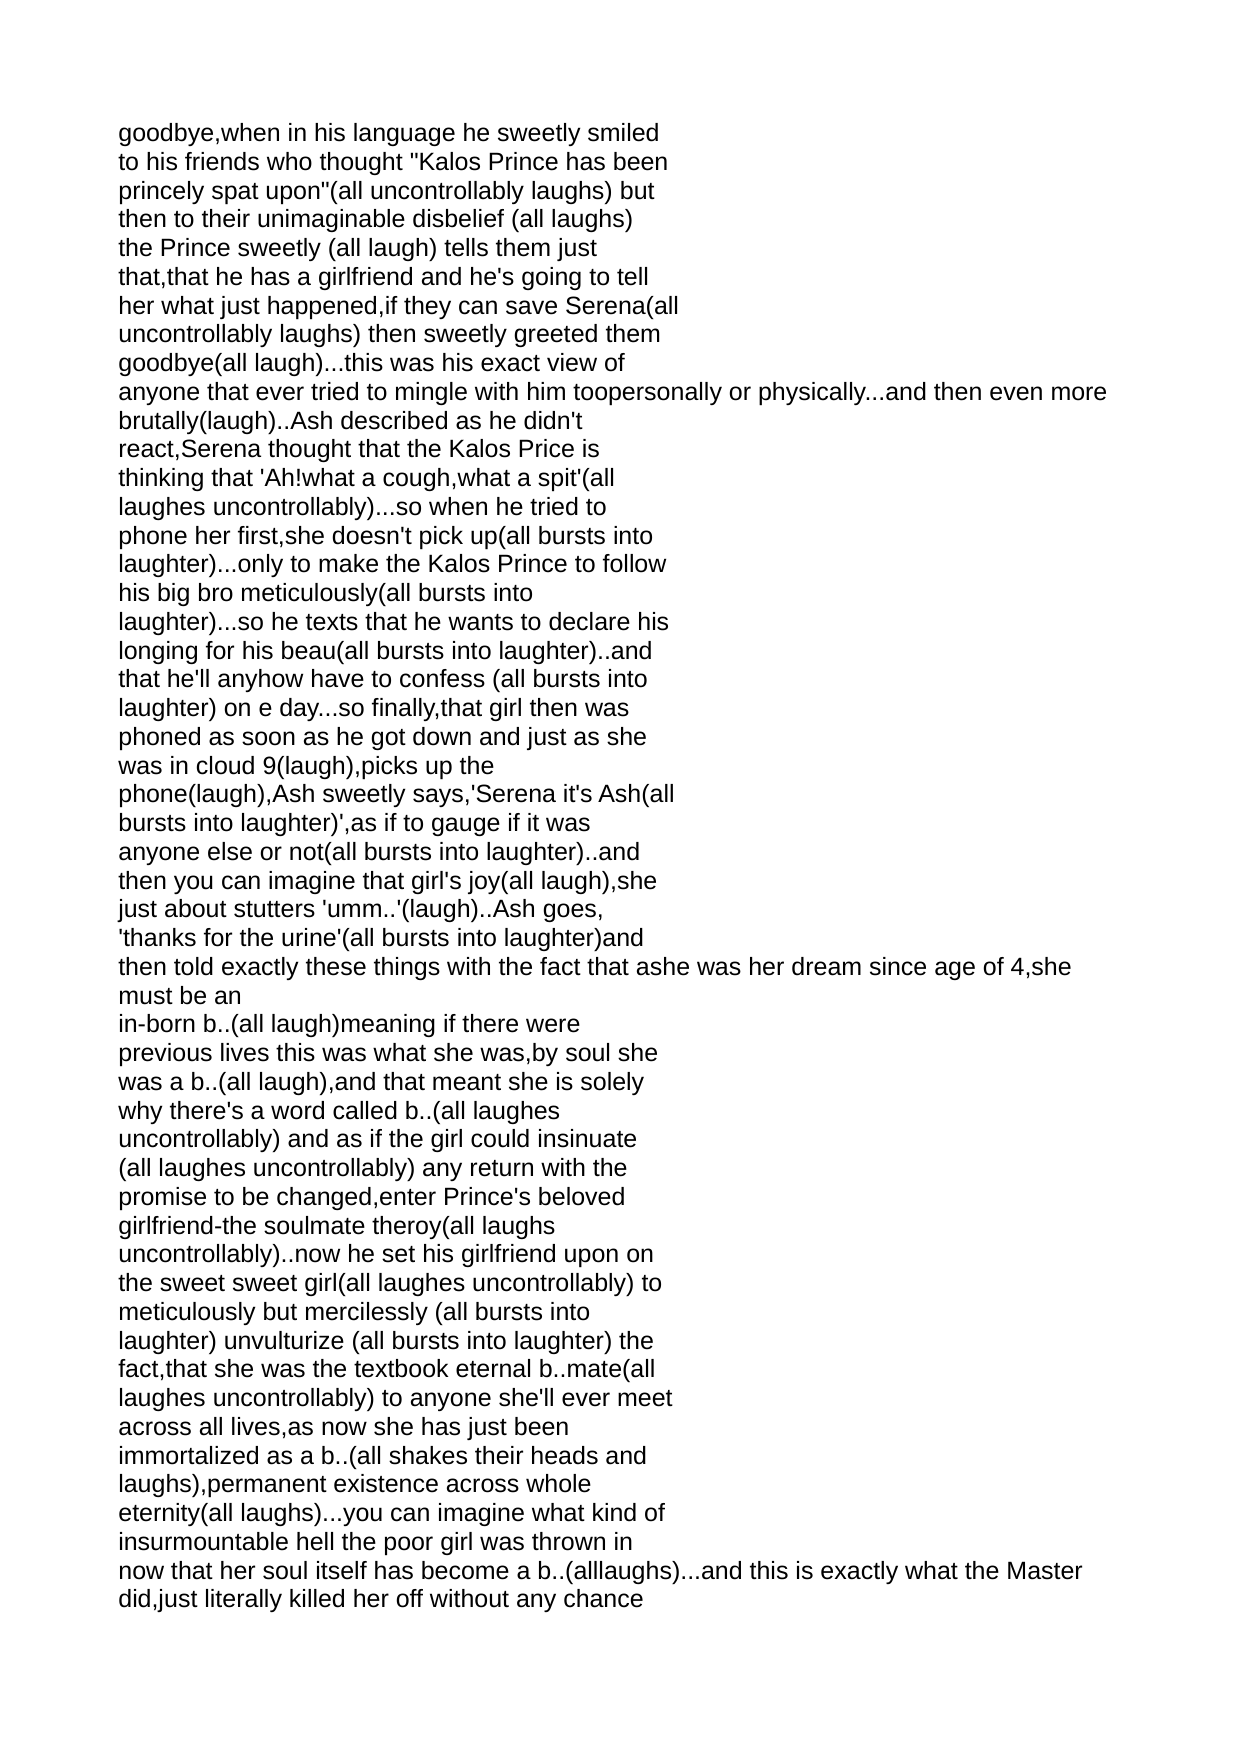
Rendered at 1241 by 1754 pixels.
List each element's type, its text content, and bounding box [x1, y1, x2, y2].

text phone her first,she doesn't pick up(all bursts into [118, 521, 1122, 549]
text uncontrollably) and as if the girl could insinuate [118, 1124, 1122, 1153]
text then told exactly these things with the fact that ashe was her dream since age of 4,she must be an [118, 952, 1122, 1009]
text 'thanks for the urine'(all bursts into laughter)and [118, 923, 1122, 952]
text eternity(all laughs)...you can imagine what kind of [118, 1498, 1122, 1527]
text that he'll anyhow have to confess (all bursts into [118, 664, 1122, 693]
text immortalized as a b..(all shakes their heads and [118, 1441, 1122, 1469]
text longing for his beau(all bursts into laughter)..and [118, 636, 1122, 664]
text laughs),permanent existence across whole [118, 1469, 1122, 1498]
text the Prince sweetly (all laugh) tells them just [118, 233, 1122, 262]
text then you can imagine that girl's joy(all laugh),she [118, 866, 1122, 894]
text uncontrollably laughs) then sweetly greeted them [118, 319, 1122, 348]
text anyone else or not(all bursts into laughter)..and [118, 837, 1122, 866]
text (all laughes uncontrollably) any return with the [118, 1153, 1122, 1182]
text her what just happened,if they can save Serena(all [118, 291, 1122, 319]
text bursts into laughter)',as if to gauge if it was [118, 808, 1122, 837]
text anyone that ever tried to mingle with him toopersonally or physically...and then even more [118, 377, 1122, 406]
text laughter)...so he texts that he wants to declare his [118, 607, 1122, 636]
text the sweet sweet girl(all laughes uncontrollably) to [118, 1268, 1122, 1297]
text goodbye,when in his language he sweetly smiled [118, 118, 1122, 147]
text did,just literally killed her off without any chance [118, 1584, 1122, 1613]
text in-born b..(all laugh)meaning if there were [118, 1009, 1122, 1038]
text laughter) on e day...so finally,that girl then was [118, 693, 1122, 722]
text was in cloud 9(laugh),picks up the [118, 751, 1122, 779]
text was a b..(all laugh),and that meant she is solely [118, 1067, 1122, 1096]
text laughter) unvulturize (all bursts into laughter) the [118, 1326, 1122, 1354]
text goodbye(all laugh)...this was his exact view of [118, 348, 1122, 377]
text girlfriend-the soulmate theroy(all laughs [118, 1211, 1122, 1239]
text then to their unimaginable disbelief (all laughs) [118, 204, 1122, 233]
text insurmountable hell the poor girl was thrown in [118, 1527, 1122, 1556]
text thinking that 'Ah!what a cough,what a spit'(all [118, 463, 1122, 492]
text previous lives this was what she was,by soul she [118, 1038, 1122, 1067]
text across all lives,as now she has just been [118, 1412, 1122, 1441]
text meticulously but mercilessly (all bursts into [118, 1297, 1122, 1326]
text uncontrollably)..now he set his girlfriend upon on [118, 1239, 1122, 1268]
text promise to be changed,enter Prince's beloved [118, 1182, 1122, 1211]
text just about stutters 'umm..'(laugh)..Ash goes, [118, 894, 1122, 923]
text fact,that she was the textbook eternal b..mate(all [118, 1354, 1122, 1383]
text laughter)...only to make the Kalos Prince to follow [118, 549, 1122, 578]
text to his friends who thought "Kalos Prince has been [118, 147, 1122, 176]
text that,that he has a girlfriend and he's going to tell [118, 262, 1122, 291]
text princely spat upon"(all uncontrollably laughs) but [118, 176, 1122, 204]
text now that her soul itself has become a b..(alllaughs)...and this is exactly what the Master [118, 1556, 1122, 1584]
text phone(laugh),Ash sweetly says,'Serena it's Ash(all [118, 779, 1122, 808]
text why there's a word called b..(all laughes [118, 1096, 1122, 1124]
text laughes uncontrollably)...so when he tried to [118, 492, 1122, 521]
text react,Serena thought that the Kalos Price is [118, 434, 1122, 463]
text laughes uncontrollably) to anyone she'll ever meet [118, 1383, 1122, 1412]
text phoned as soon as he got down and just as she [118, 722, 1122, 751]
text his big bro meticulously(all bursts into [118, 578, 1122, 607]
text brutally(laugh)..Ash described as he didn't [118, 406, 1122, 434]
